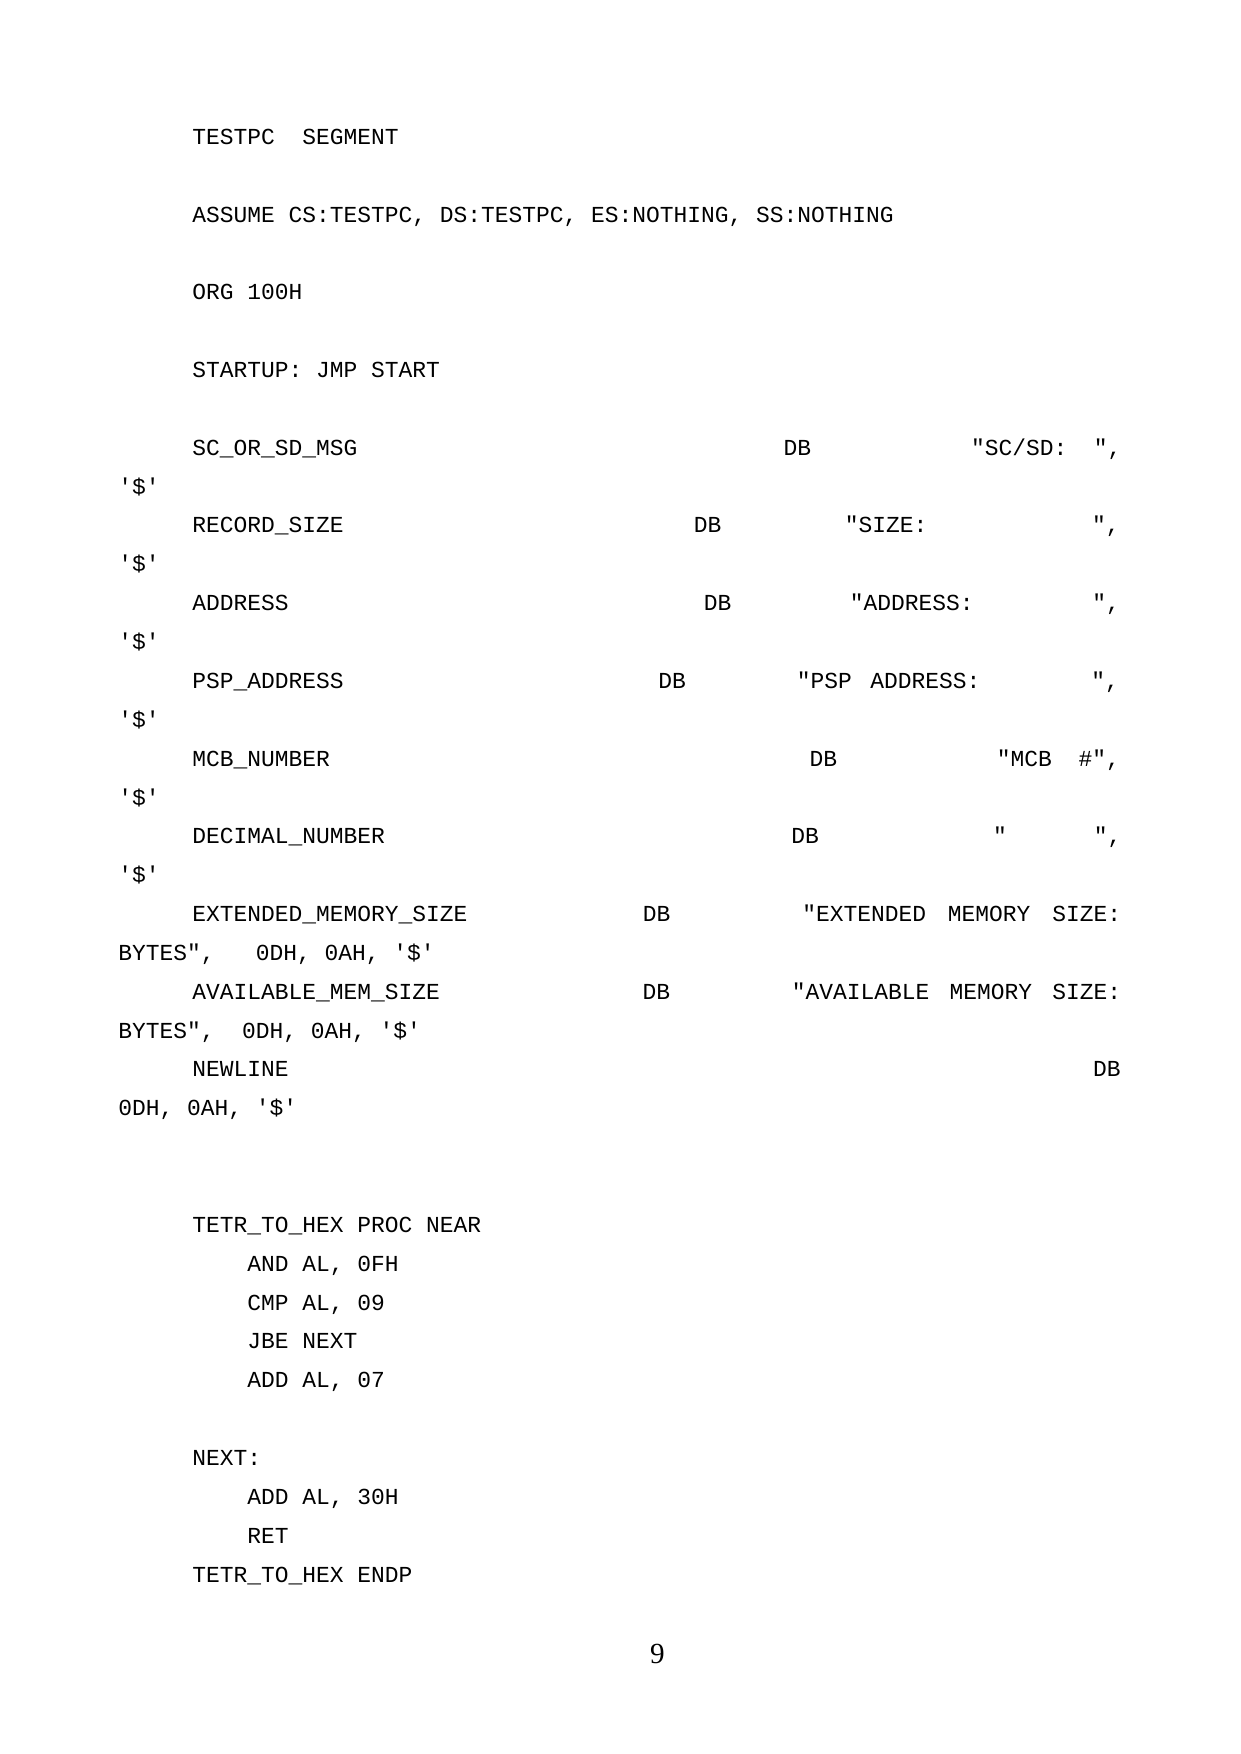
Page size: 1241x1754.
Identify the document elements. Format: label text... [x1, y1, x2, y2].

text ASSUME CS:TESTPC, DS:TESTPC, ES:NOTHING, SS:NOTHING [118, 203, 1122, 229]
text AVAILABLE_MEM_SIZE DB "AVAILABLE MEMORY SIZE: BYTES", 0DH, 0AH, '$' [118, 980, 1122, 1045]
text ADD AL, 07 [118, 1369, 1122, 1394]
text CMP AL, 09 [118, 1291, 1122, 1317]
text TETR_TO_HEX ENDP [118, 1563, 1122, 1589]
text NEXT: [118, 1446, 1122, 1472]
text MCB_NUMBER DB "MCB #", '$' [118, 747, 1122, 812]
text ORG 100H [118, 281, 1122, 307]
text AND AL, 0FH [118, 1252, 1122, 1278]
text NEWLINE DB 0DH, 0AH, '$' [118, 1058, 1122, 1123]
text ADDRESS DB "ADDRESS: ", '$' [118, 592, 1122, 656]
text TESTPC SEGMENT [118, 125, 1122, 151]
text ADD AL, 30H [118, 1485, 1122, 1511]
text SC_OR_SD_MSG DB "SC/SD: ", '$' [118, 436, 1122, 501]
text PSP_ADDRESS DB "PSP ADDRESS: ", '$' [118, 669, 1122, 734]
text STARTUP: JMP START [118, 358, 1122, 384]
text EXTENDED_MEMORY_SIZE DB "EXTENDED MEMORY SIZE: BYTES", 0DH, 0AH, '$' [118, 902, 1122, 967]
text TETR_TO_HEX PROC NEAR [118, 1213, 1122, 1239]
text DECIMAL_NUMBER DB " ", '$' [118, 825, 1122, 889]
text JBE NEXT [118, 1330, 1122, 1356]
text RECORD_SIZE DB "SIZE: ", '$' [118, 514, 1122, 579]
text RET [118, 1524, 1122, 1550]
